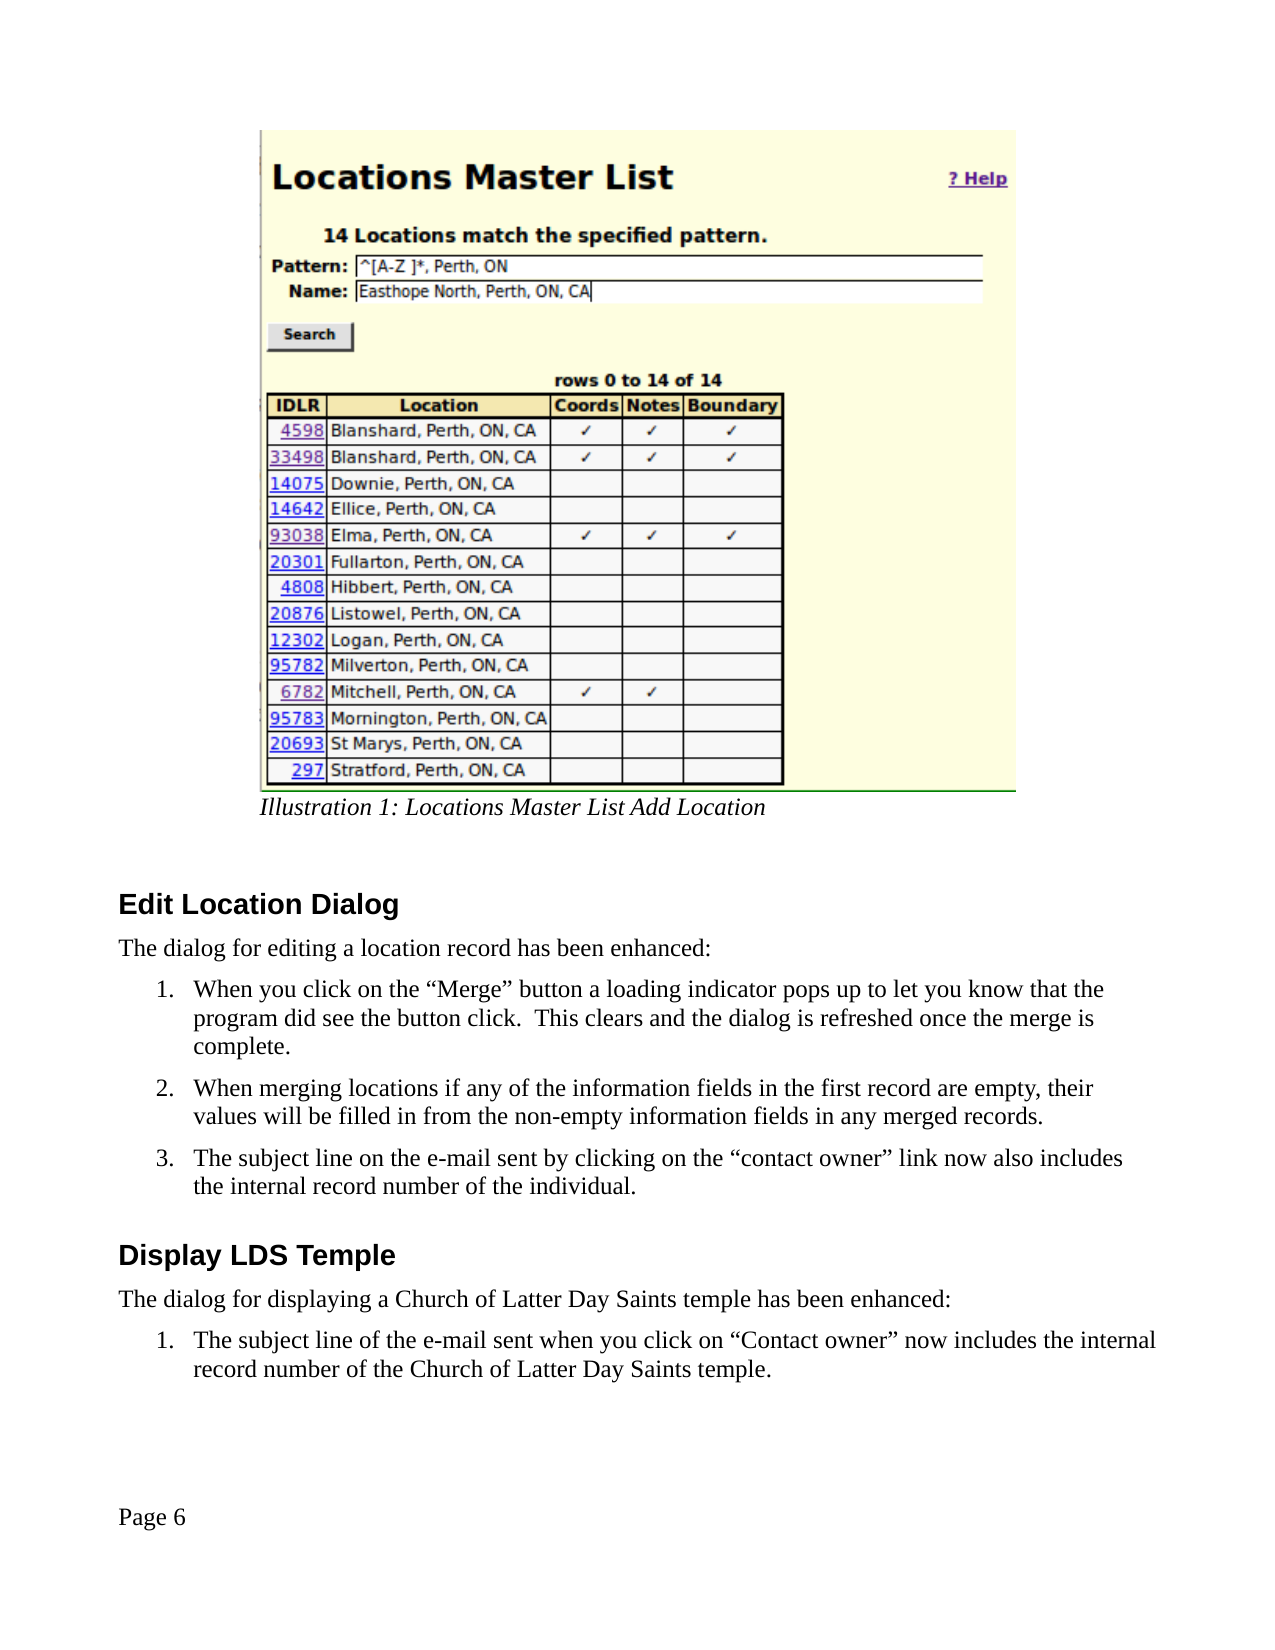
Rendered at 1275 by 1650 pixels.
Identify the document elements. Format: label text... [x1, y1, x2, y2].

list The subject line of the e-mail sent when you click on “Contact owner” now includes the internal record number of the Church of Latter Day Saints temple. [156, 1325, 1157, 1382]
list The subject line on the e-mail sent by clicking on the “contact owner” link now also includes the internal record number of the individual. [156, 1143, 1157, 1200]
subtitle Display LDS Temple [118, 1238, 1157, 1271]
list When you click on the “Merge” button a loading indicator pops up to let you know that the program did see the button click. This clears and the dialog is refreshed once the merge is complete. [156, 974, 1157, 1060]
picture [259, 130, 1016, 792]
text The dialog for editing a location record has been enhanced: [118, 933, 1157, 961]
text Illustration 1: Locations Master List Add Location [259, 792, 1016, 820]
text The dialog for displaying a Church of Latter Day Saints temple has been enhanced: [118, 1284, 1157, 1312]
subtitle Edit Location Dialog [118, 887, 1157, 920]
list When merging locations if any of the information fields in the first record are empty, their values will be filled in from the non-empty information fields in any merged records. [156, 1073, 1157, 1130]
